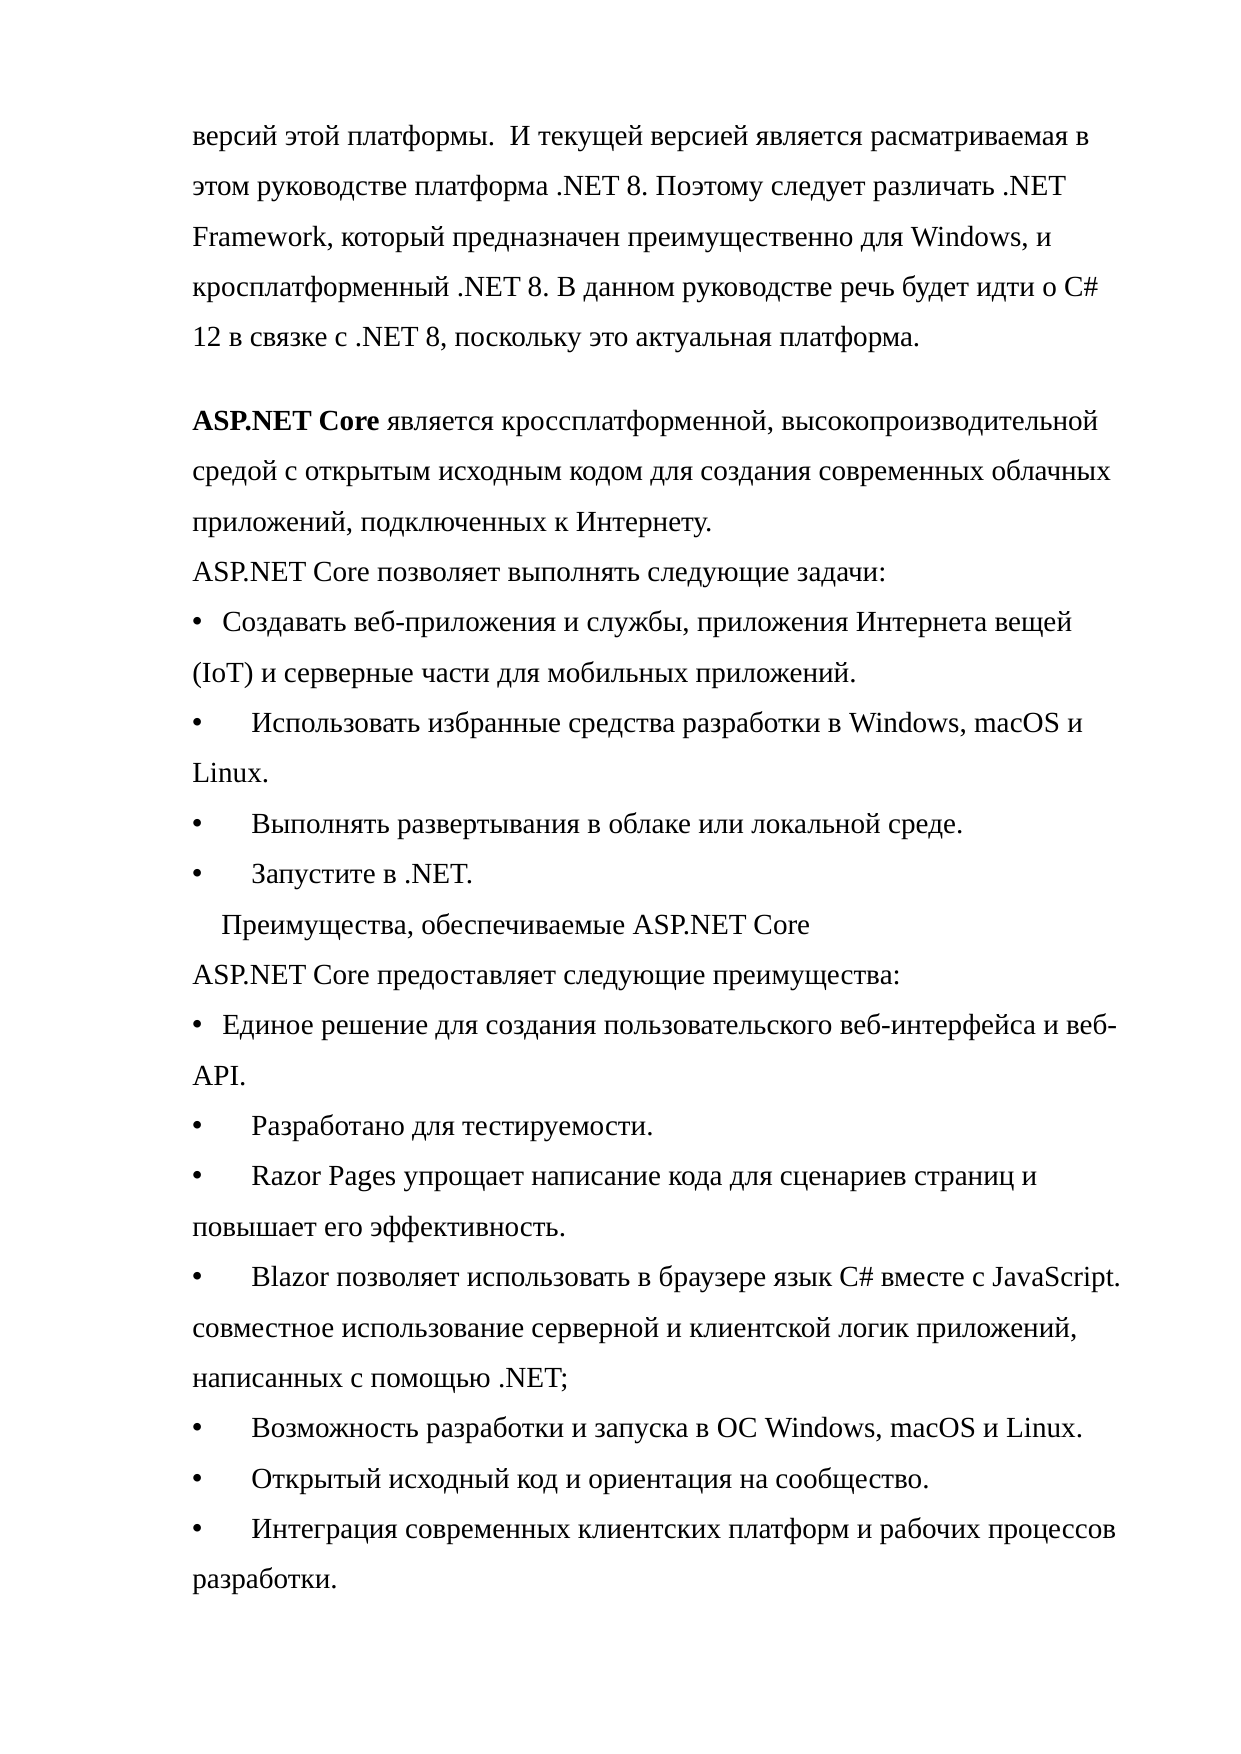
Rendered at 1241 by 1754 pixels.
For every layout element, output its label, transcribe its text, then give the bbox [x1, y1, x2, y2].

text ASP.NET Core позволяет выполнять следующие задачи: [192, 554, 1122, 588]
text Преимущества, обеспечиваемые ASP.NET Core [192, 907, 1122, 940]
list ASP.NET Core является кроссплатформенной, высокопроизводительной средой с открытым исходным кодом для создания современных облачных приложений, подключенных к Интернету. [192, 403, 1122, 537]
list Возможность разработки и запуска в ОС Windows, macOS и Linux. [192, 1410, 1122, 1444]
list Открытый исходный код и ориентация на сообщество. [192, 1461, 1122, 1494]
list Выполнять развертывания в облаке или локальной среде. [192, 806, 1122, 839]
list Razor Pages упрощает написание кода для сценариев страниц и повышает его эффективность. [192, 1158, 1122, 1242]
list Разработано для тестируемости. [192, 1108, 1122, 1142]
list Запустите в .NET. [192, 856, 1122, 890]
text версий этой платформы. И текущей версией является расматриваемая в этом руководстве платформа .NET 8. Поэтому следует различать .NET Framework, который предназначен преимущественно для Windows, и кросплатформенный .NET 8. В данном руководстве речь будет идти о C# 12 в связке с .NET 8, поскольку это актуальная платформа. [192, 118, 1122, 353]
text ASP.NET Core предоставляет следующие преимущества: [192, 957, 1122, 991]
list Blazor позволяет использовать в браузере язык C# вместе с JavaScript. совместное использование серверной и клиентской логик приложений, написанных с помощью .NET; [192, 1259, 1122, 1393]
list Единое решение для создания пользовательского веб-интерфейса и веб-API. [192, 1007, 1122, 1091]
list Использовать избранные средства разработки в Windows, macOS и Linux. [192, 705, 1122, 789]
list Интеграция современных клиентских платформ и рабочих процессов разработки. [192, 1511, 1122, 1595]
list Создавать веб-приложения и службы, приложения Интернета вещей (IoT) и серверные части для мобильных приложений. [192, 604, 1122, 688]
